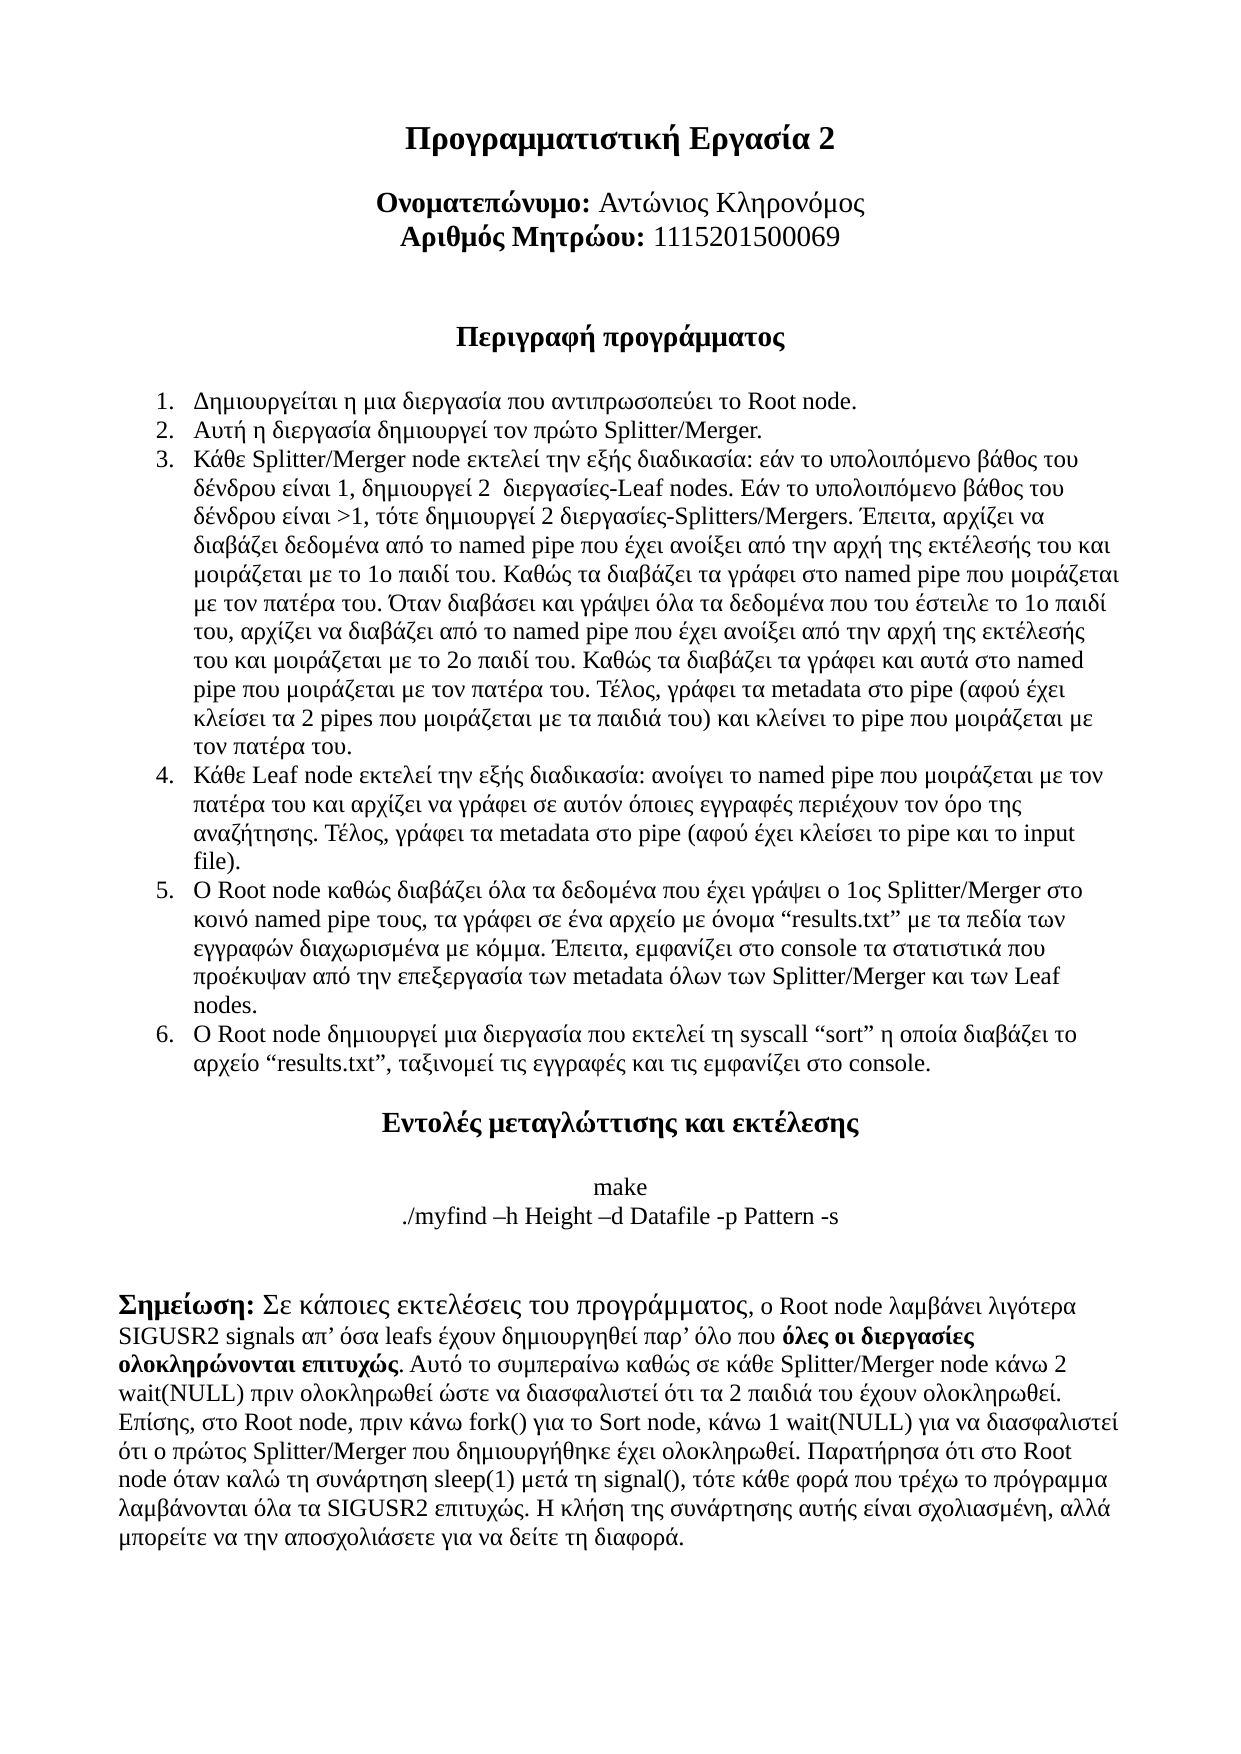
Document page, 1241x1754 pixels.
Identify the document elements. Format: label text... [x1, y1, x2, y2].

text Εντολές μεταγλώττισης και εκτέλεσης [118, 1105, 1122, 1139]
list Αυτή η διεργασία δημιουργεί τον πρώτο Splitter/Merger. [156, 415, 1122, 444]
text ./myfind –h Height –d Datafile -p Pattern -s [118, 1201, 1122, 1230]
text Περιγραφή προγράμματος [118, 319, 1122, 353]
text Σημείωση: Σε κάποιες εκτελέσεις του προγράμματος, ο Root node λαμβάνει λιγότερα SIGUSR2 signals απ’ όσα leafs έχουν δημιουργηθεί παρ’ όλο που όλες οι διεργασίες ολοκληρώνονται επιτυχώς. Αυτό το συμπεραίνω καθώς σε κάθε Splitter/Merger node κάνω 2 wait(NULL) πριν ολοκληρωθεί ώστε να διασφαλιστεί ότι τα 2 παιδιά του έχουν ολοκληρωθεί. Επίσης, στο Root node, πριν κάνω fork() για το Sort node, κάνω 1 wait(NULL) για να διασφαλιστεί ότι ο πρώτος Splitter/Merger που δημιουργήθηκε έχει ολοκληρωθεί. Παρατήρησα ότι στο Root node όταν καλώ τη συνάρτηση sleep(1) μετά τη signal(), τότε κάθε φορά που τρέχω το πρόγραμμα λαμβάνονται όλα τα SIGUSR2 επιτυχώς. Η κλήση της συνάρτησης αυτής είναι σχολιασμένη, αλλά μπορείτε να την αποσχολιάσετε για να δείτε τη διαφορά. [118, 1287, 1122, 1551]
list Κάθε Leaf node εκτελεί την εξής διαδικασία: ανοίγει το named pipe που μοιράζεται με τον πατέρα του και αρχίζει να γράφει σε αυτόν όποιες εγγραφές περιέχουν τον όρο της αναζήτησης. Τέλος, γράφει τα metadata στο pipe (αφού έχει κλείσει το pipe και το input file). [156, 760, 1122, 875]
text Αριθμός Μητρώου: 1115201500069 [118, 219, 1122, 252]
text Ονοματεπώνυμο: Αντώνιος Κληρονόμος [118, 185, 1122, 219]
text Προγραμματιστική Εργασία 2 [118, 118, 1122, 156]
text make [118, 1172, 1122, 1201]
list Κάθε Splitter/Merger node εκτελεί την εξής διαδικασία: εάν το υπολοιπόμενο βάθος του δένδρου είναι 1, δημιουργεί 2 διεργασίες-Leaf nodes. Εάν το υπολοιπόμενο βάθος του δένδρου είναι >1, τότε δημιουργεί 2 διεργασίες-Splitters/Mergers. Έπειτα, αρχίζει να διαβάζει δεδομένα από το named pipe που έχει ανοίξει από την αρχή της εκτέλεσής του και μοιράζεται με το 1ο παιδί του. Καθώς τα διαβάζει τα γράφει στο named pipe που μοιράζεται με τον πατέρα του. Όταν διαβάσει και γράψει όλα τα δεδομένα που του έστειλε το 1ο παιδί του, αρχίζει να διαβάζει από το named pipe που έχει ανοίξει από την αρχή της εκτέλεσής του και μοιράζεται με το 2ο παιδί του. Καθώς τα διαβάζει τα γράφει και αυτά στο named pipe που μοιράζεται με τον πατέρα του. Τέλος, γράφει τα metadata στο pipe (αφού έχει κλείσει τα 2 pipes που μοιράζεται με τα παιδιά του) και κλείνει το pipe που μοιράζεται με τον πατέρα του. [156, 444, 1122, 760]
list Ο Root node καθώς διαβάζει όλα τα δεδομένα που έχει γράψει ο 1ος Splitter/Merger στο κοινό named pipe τους, τα γράφει σε ένα αρχείο με όνομα “results.txt” με τα πεδία των εγγραφών διαχωρισμένα με κόμμα. Έπειτα, εμφανίζει στο console τα στατιστικά που προέκυψαν από την επεξεργασία των metadata όλων των Splitter/Merger και των Leaf nodes. [156, 875, 1122, 1019]
list Δημιουργείται η μια διεργασία που αντιπρωσοπεύει το Root node. [156, 386, 1122, 415]
list O Root node δημιουργεί μια διεργασία που εκτελεί τη syscall “sort” η οποία διαβάζει το αρχείο “results.txt”, ταξινομεί τις εγγραφές και τις εμφανίζει στο console. [156, 1019, 1122, 1076]
